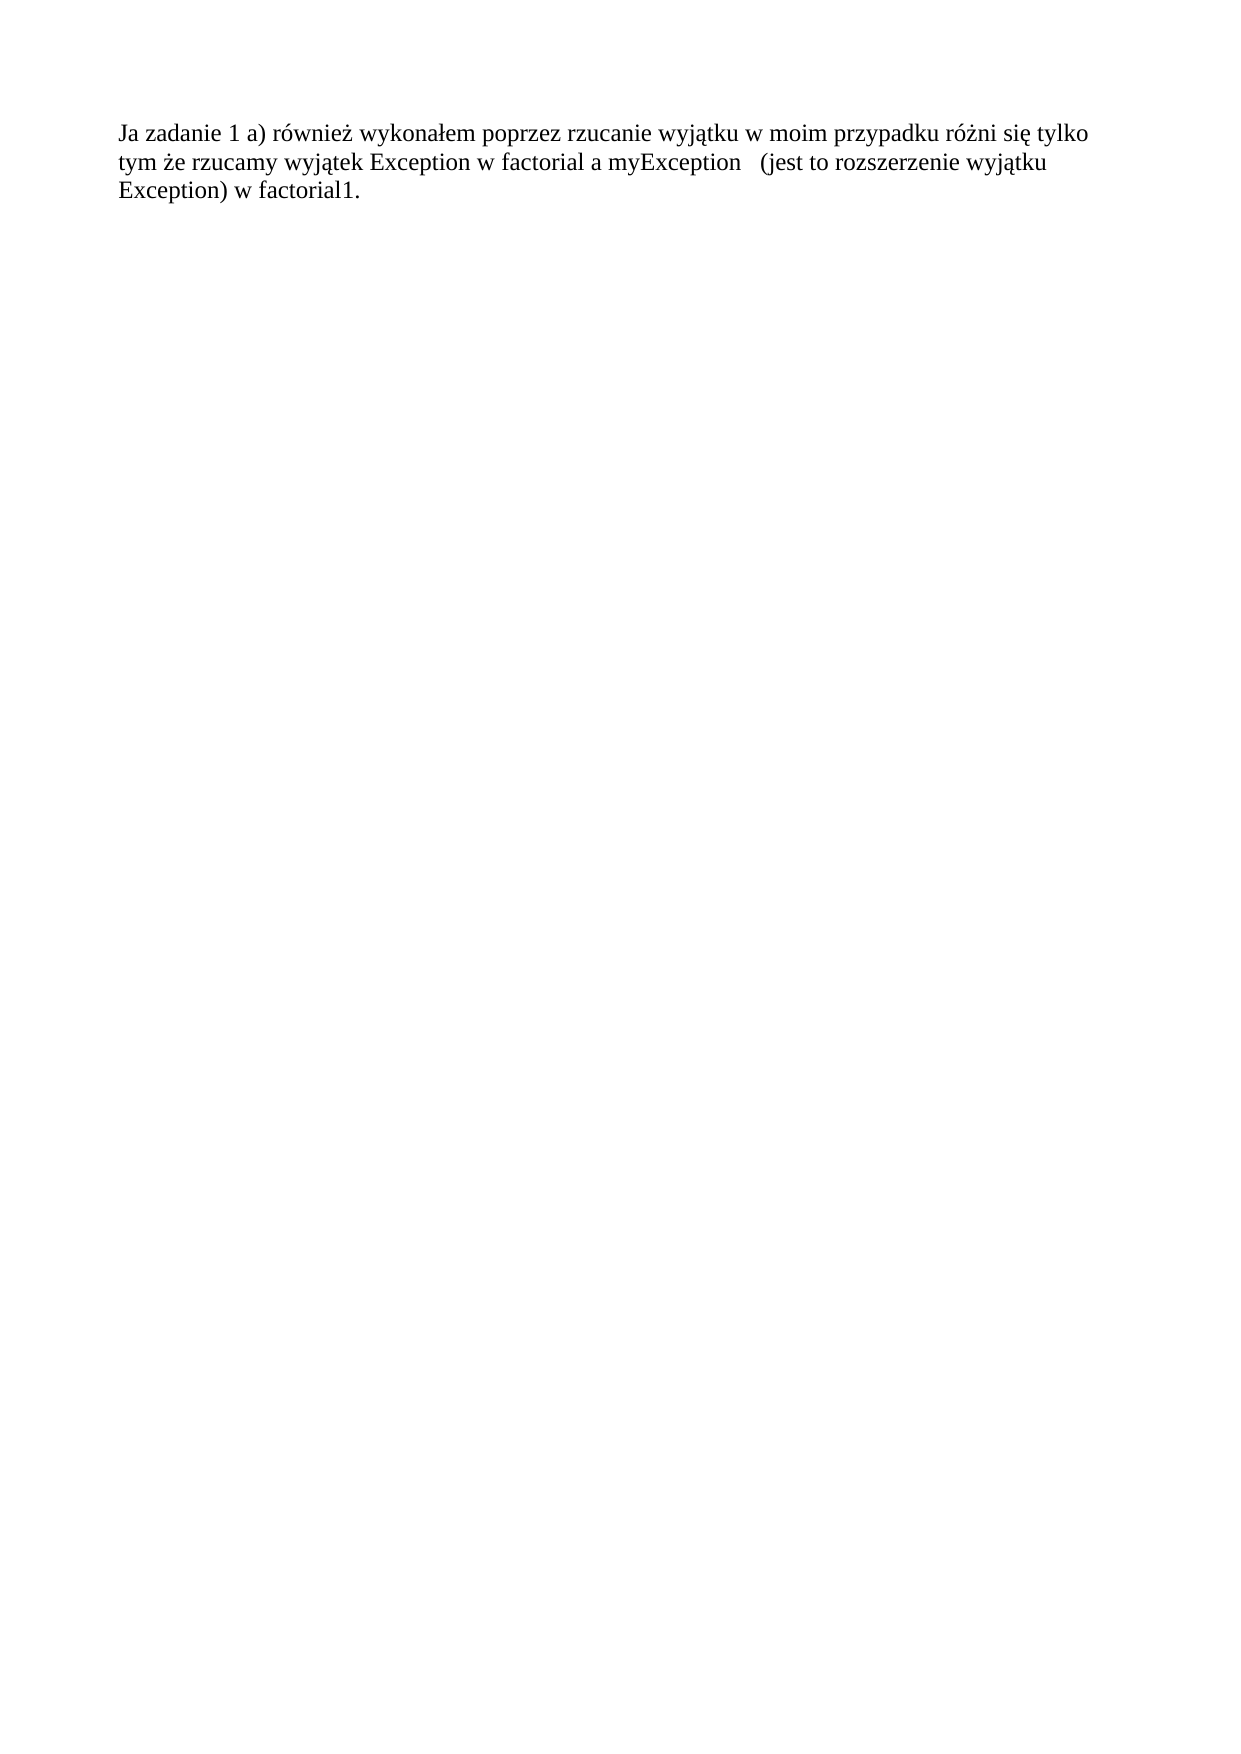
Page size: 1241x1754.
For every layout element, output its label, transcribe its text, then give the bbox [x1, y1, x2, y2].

text Ja zadanie 1 a) również wykonałem poprzez rzucanie wyjątku w moim przypadku różni się tylko tym że rzucamy wyjątek Exception w factorial a myException (jest to rozszerzenie wyjątku Exception) w factorial1. [118, 118, 1122, 204]
